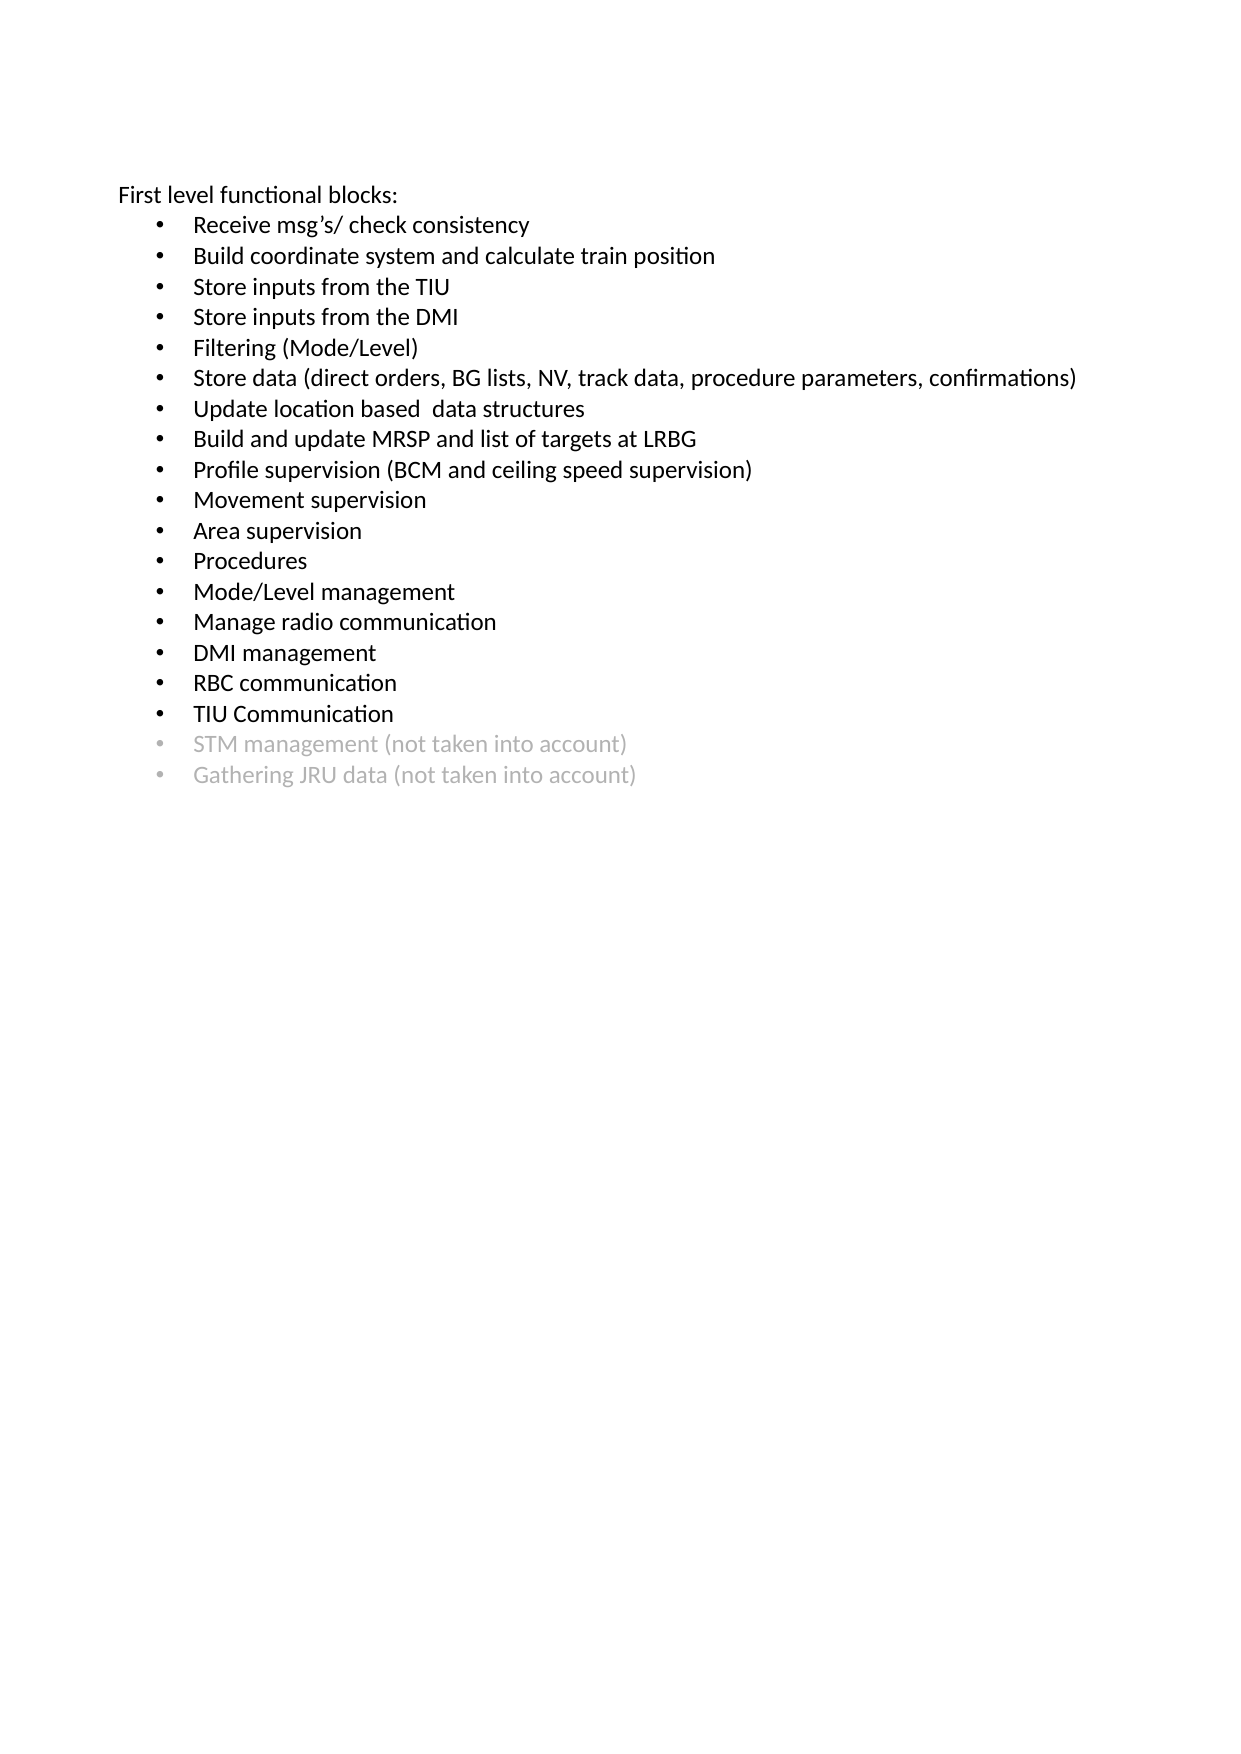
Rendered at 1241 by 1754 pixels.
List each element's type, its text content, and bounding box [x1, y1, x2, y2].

list DMI management [156, 637, 1122, 667]
list Receive msg’s/ check consistency [156, 210, 1122, 240]
text First level functional blocks: [118, 179, 1122, 210]
list Store inputs from the DMI [156, 301, 1122, 332]
list Manage radio communication [156, 606, 1122, 637]
list Movement supervision [156, 484, 1122, 515]
list Filtering (Mode/Level) [156, 332, 1122, 362]
list Profile supervision (BCM and ceiling speed supervision) [156, 454, 1122, 484]
list STM management (not taken into account) [156, 728, 1122, 759]
list Update location based data structures [156, 393, 1122, 423]
list Procedures [156, 545, 1122, 576]
list Area supervision [156, 515, 1122, 545]
list Store inputs from the TIU [156, 271, 1122, 301]
list Build and update MRSP and list of targets at LRBG [156, 423, 1122, 454]
list Gathering JRU data (not taken into account) [156, 759, 1122, 789]
list Store data (direct orders, BG lists, NV, track data, procedure parameters, confirmations) [156, 362, 1122, 393]
list Mode/Level management [156, 576, 1122, 606]
list RBC communication [156, 667, 1122, 698]
list TIU Communication [156, 698, 1122, 728]
list Build coordinate system and calculate train position [156, 240, 1122, 271]
